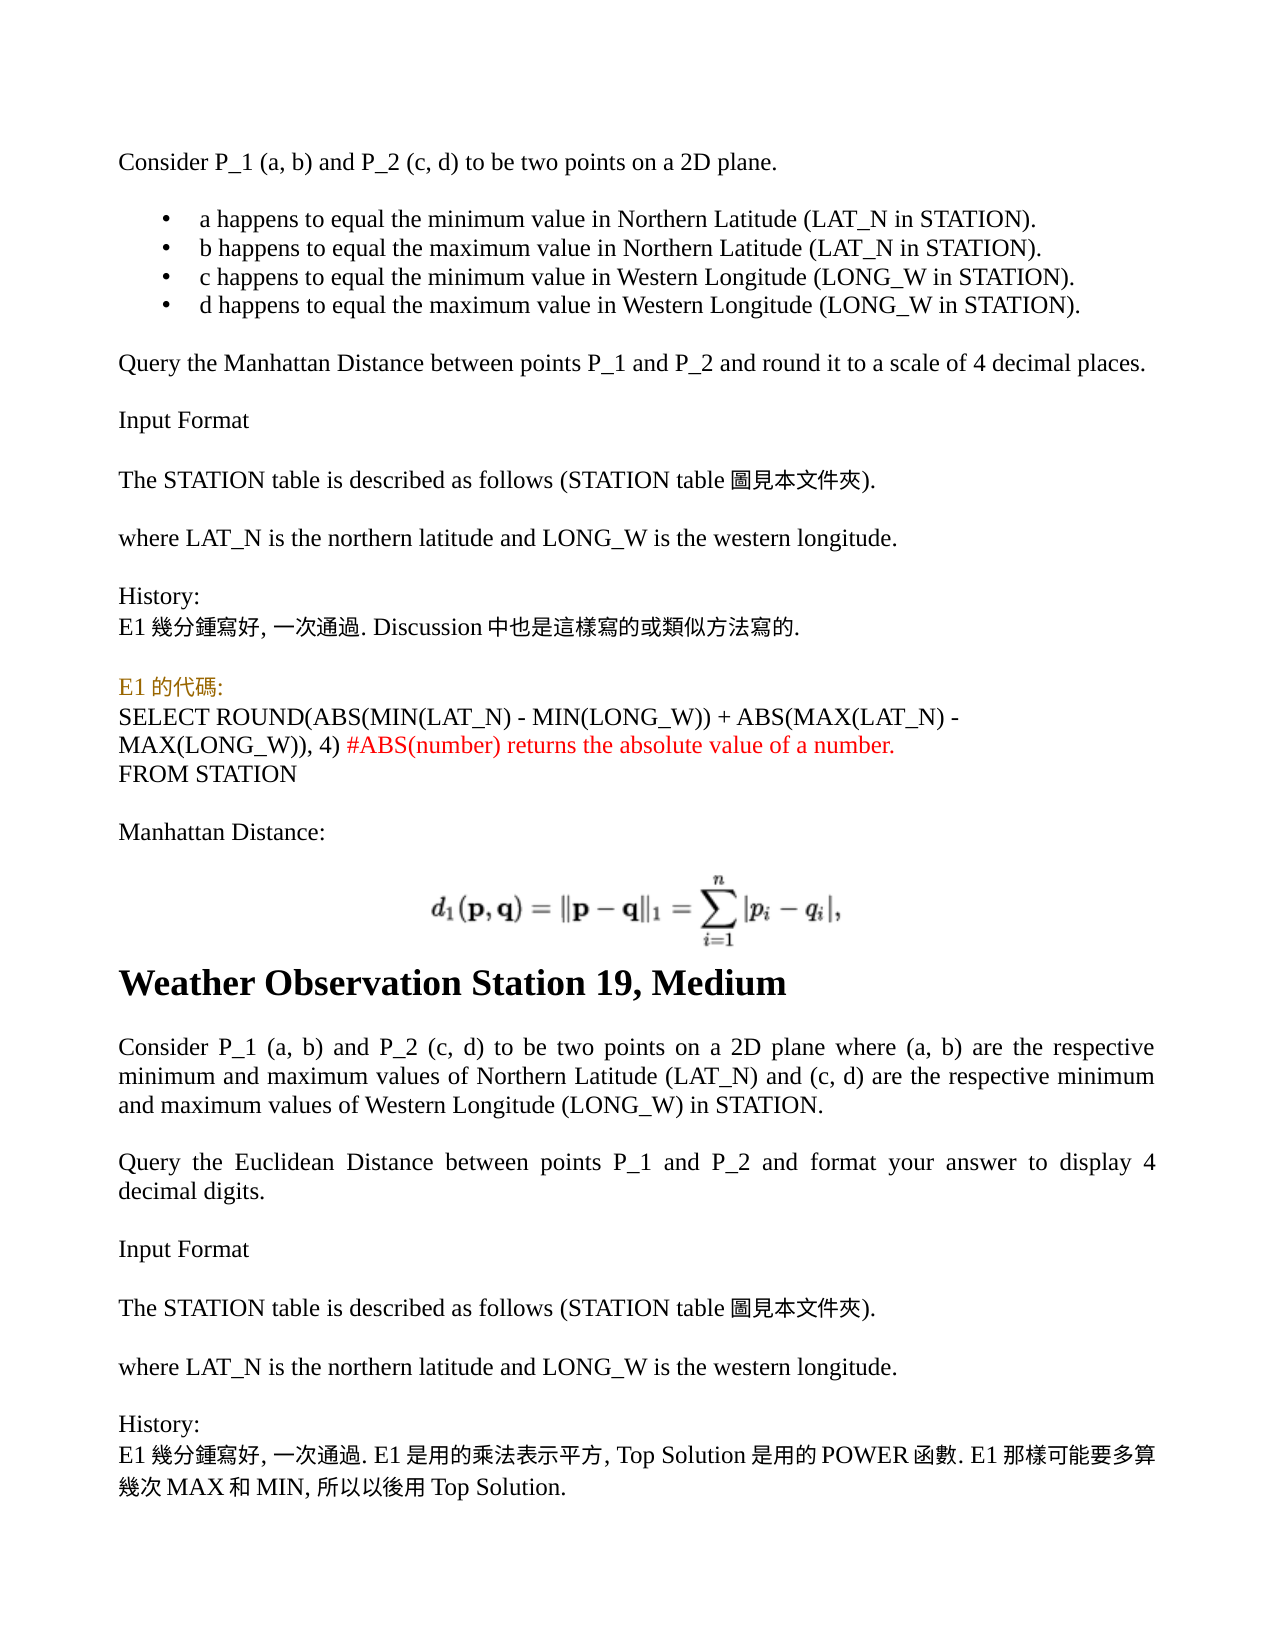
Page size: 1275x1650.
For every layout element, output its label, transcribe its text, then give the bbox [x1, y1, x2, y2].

text SELECT ROUND(ABS(MIN(LAT_N) - MIN(LONG_W)) + ABS(MAX(LAT_N) - MAX(LONG_W)), 4) #ABS(number) returns the absolute value of a number. [118, 702, 1157, 759]
text where LAT_N is the northern latitude and LONG_W is the western longitude. [118, 523, 1157, 552]
list b happens to equal the maximum value in Northern Latitude (LAT_N in STATION). [162, 233, 1157, 262]
picture [427, 874, 848, 951]
text Input Format [118, 406, 1157, 434]
text E1的代碼: [118, 670, 1157, 702]
text E1幾分鍾寫好, 一次通過. E1是用的乘法表示平方, Top Solution是用的POWER函數. E1那樣可能要多算幾次MAX和MIN, 所以以後用Top Solution. [118, 1438, 1157, 1501]
text Manhattan Distance: [118, 817, 1157, 846]
text Input Format [118, 1234, 1157, 1262]
text Query the Euclidean Distance between points P_1 and P_2 and format your answer to display 4 decimal digits. [118, 1147, 1157, 1205]
list a happens to equal the minimum value in Northern Latitude (LAT_N in STATION). [162, 204, 1157, 233]
text Consider P_1 (a, b) and P_2 (c, d) to be two points on a 2D plane where (a, b) are the respective minimum and maximum values of Northern Latitude (LAT_N) and (c, d) are the respective minimum and maximum values of Western Longitude (LONG_W) in STATION. [118, 1032, 1157, 1119]
text E1幾分鍾寫好, 一次通過. Discussion中也是這樣寫的或類似方法寫的. [118, 610, 1157, 641]
text Query the Manhattan Distance between points P_1 and P_2 and round it to a scale of 4 decimal places. [118, 348, 1157, 377]
text History: [118, 1409, 1157, 1438]
text The STATION table is described as follows (STATION table圖見本文件夾). [118, 463, 1157, 495]
text The STATION table is described as follows (STATION table圖見本文件夾). [118, 1291, 1157, 1323]
list d happens to equal the maximum value in Western Longitude (LONG_W in STATION). [162, 291, 1157, 319]
text History: [118, 581, 1157, 610]
text where LAT_N is the northern latitude and LONG_W is the western longitude. [118, 1352, 1157, 1380]
text Consider P_1 (a, b) and P_2 (c, d) to be two points on a 2D plane. [118, 147, 1157, 176]
list c happens to equal the minimum value in Western Longitude (LONG_W in STATION). [162, 262, 1157, 291]
text FROM STATION [118, 759, 1157, 788]
text Weather Observation Station 19, Medium [118, 961, 1157, 1004]
